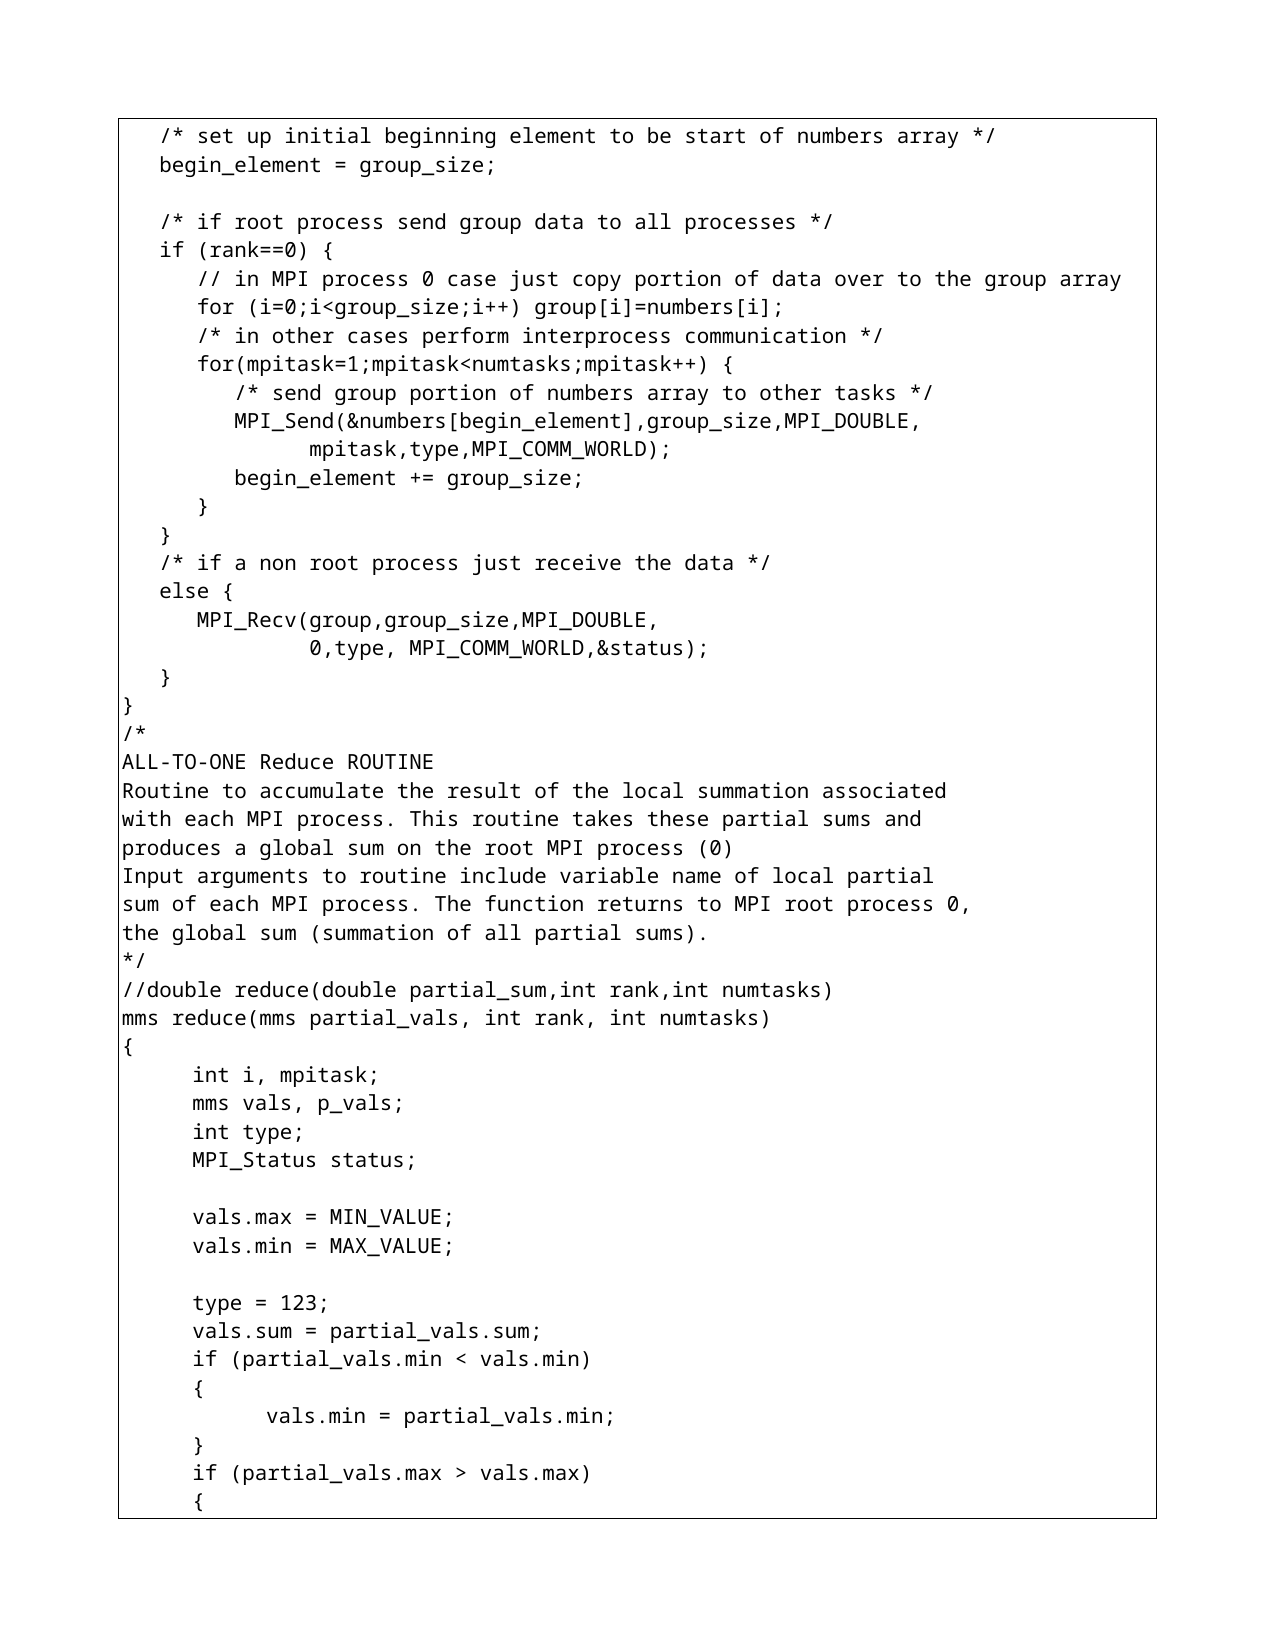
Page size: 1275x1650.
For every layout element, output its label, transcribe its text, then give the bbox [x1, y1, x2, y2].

text begin_element += group_size; [119, 459, 1156, 488]
text vals.min = MAX_VALUE; [119, 1227, 1156, 1259]
text with each MPI process. This routine takes these partial sums and [119, 801, 1156, 829]
text /* if root process send group data to all processes */ [119, 203, 1156, 232]
text sum of each MPI process. The function returns to MPI root process 0, [119, 886, 1156, 914]
text { [119, 1369, 1156, 1398]
text vals.min = partial_vals.min; [119, 1398, 1156, 1426]
text the global sum (summation of all partial sums). [119, 914, 1156, 943]
text } [119, 488, 1156, 516]
text mms vals, p_vals; [119, 1085, 1156, 1113]
text } [119, 658, 1156, 687]
text vals.sum = partial_vals.sum; [119, 1312, 1156, 1341]
text /* if a non root process just receive the data */ [119, 545, 1156, 573]
text } [119, 687, 1156, 715]
text */ [119, 943, 1156, 971]
text else { [119, 573, 1156, 602]
text // in MPI process 0 case just copy portion of data over to the group array [119, 260, 1156, 289]
text vals.max = MIN_VALUE; [119, 1199, 1156, 1227]
text for(mpitask=1;mpitask<numtasks;mpitask++) { [119, 346, 1156, 374]
text Routine to accumulate the result of the local summation associated [119, 772, 1156, 801]
text if (partial_vals.max > vals.max) [119, 1455, 1156, 1483]
text for (i=0;i<group_size;i++) group[i]=numbers[i]; [119, 289, 1156, 317]
text if (rank==0) { [119, 232, 1156, 260]
text MPI_Status status; [119, 1142, 1156, 1174]
text /* set up initial beginning element to be start of numbers array */ [119, 119, 1156, 147]
text type = 123; [119, 1284, 1156, 1312]
text int i, mpitask; [119, 1057, 1156, 1085]
text MPI_Recv(group,group_size,MPI_DOUBLE, [119, 602, 1156, 630]
text { [119, 1028, 1156, 1057]
text } [119, 1426, 1156, 1455]
text //double reduce(double partial_sum,int rank,int numtasks) [119, 971, 1156, 1000]
text MPI_Send(&numbers[begin_element],group_size,MPI_DOUBLE, [119, 402, 1156, 431]
text { [119, 1483, 1156, 1518]
text /* [119, 715, 1156, 744]
text } [119, 516, 1156, 545]
text produces a global sum on the root MPI process (0) [119, 829, 1156, 857]
text int type; [119, 1113, 1156, 1142]
text if (partial_vals.min < vals.min) [119, 1341, 1156, 1369]
text /* send group portion of numbers array to other tasks */ [119, 374, 1156, 402]
text /* in other cases perform interprocess communication */ [119, 317, 1156, 346]
text begin_element = group_size; [119, 147, 1156, 178]
text ALL-TO-ONE Reduce ROUTINE [119, 744, 1156, 772]
text mpitask,type,MPI_COMM_WORLD); [119, 431, 1156, 459]
text mms reduce(mms partial_vals, int rank, int numtasks) [119, 1000, 1156, 1028]
text Input arguments to routine include variable name of local partial [119, 857, 1156, 886]
text 0,type, MPI_COMM_WORLD,&status); [119, 630, 1156, 658]
